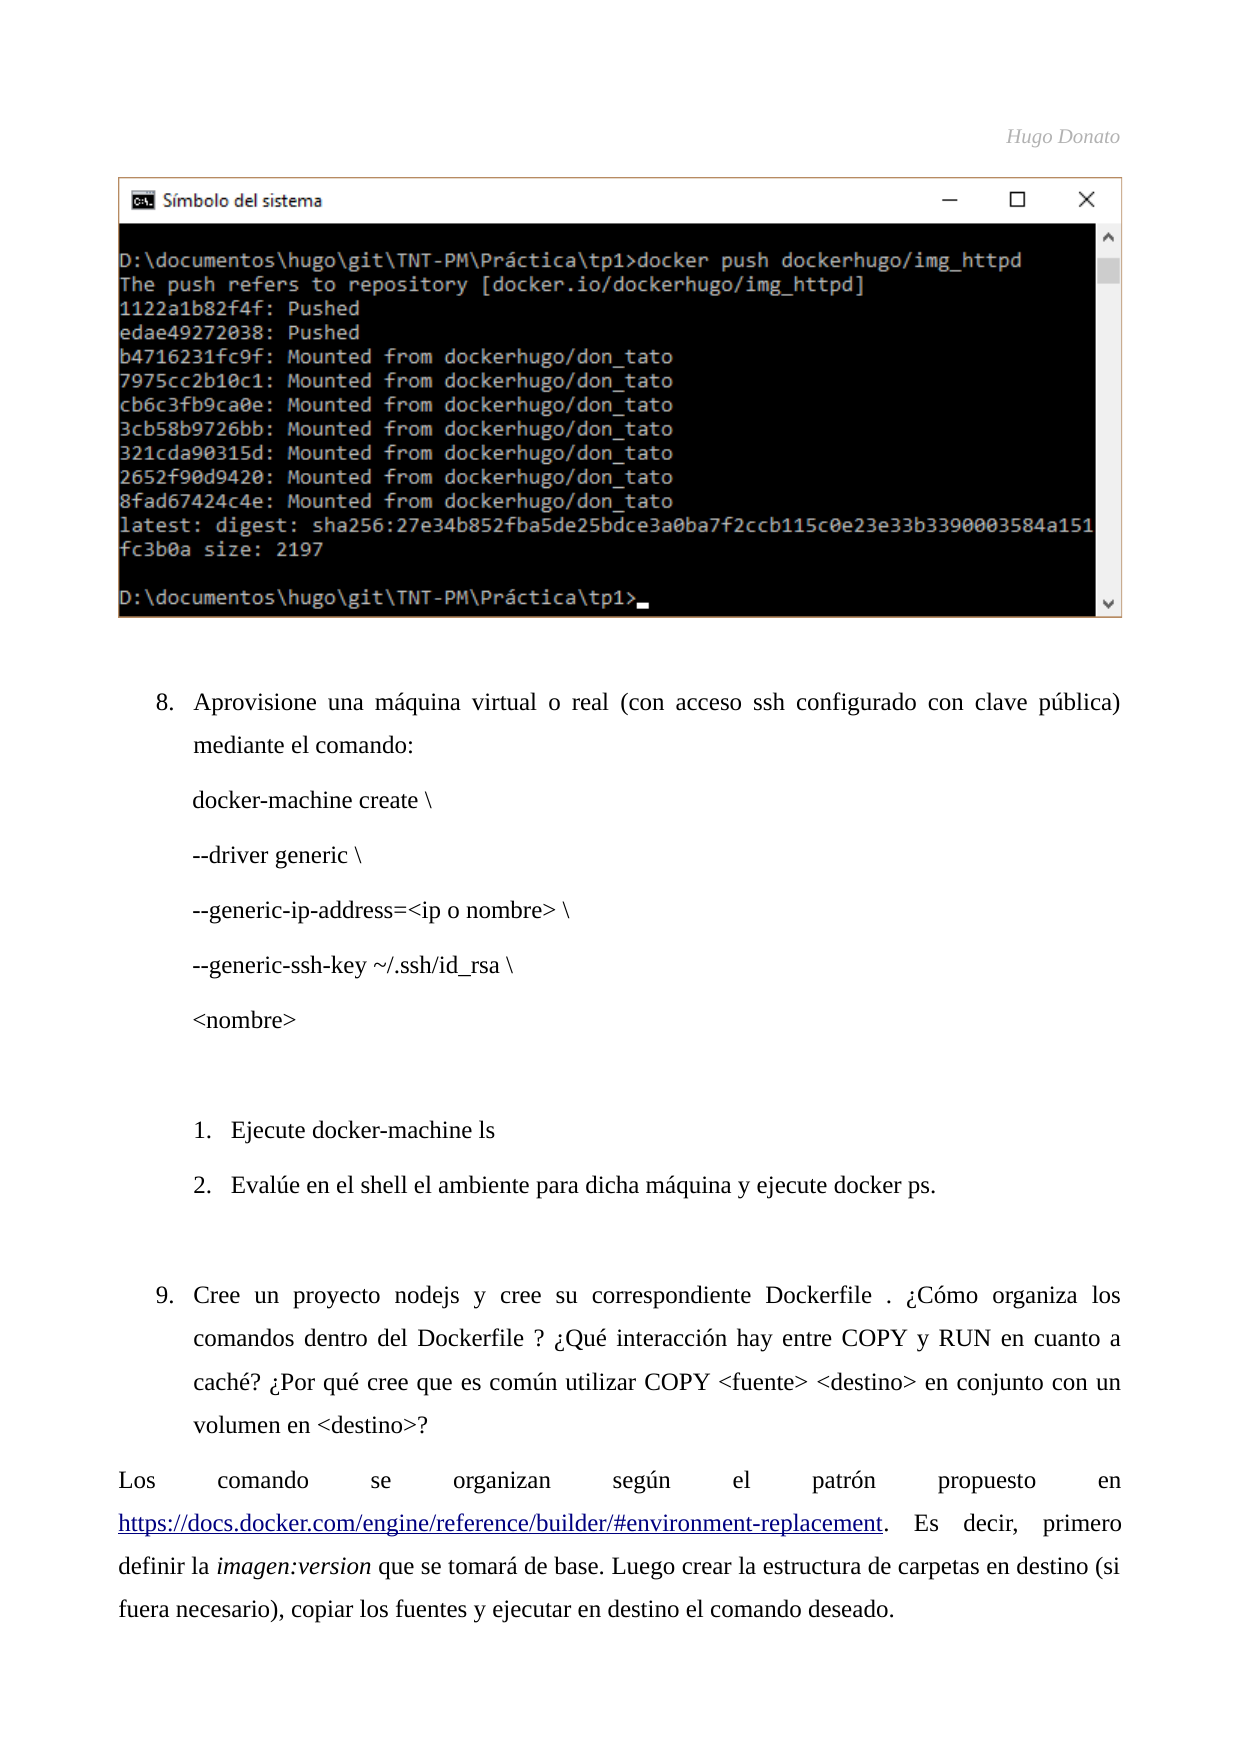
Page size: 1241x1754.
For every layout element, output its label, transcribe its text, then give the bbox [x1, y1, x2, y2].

text --generic-ip-address=<ip o nombre> \ [192, 895, 1122, 924]
picture [118, 177, 1123, 618]
list Ejecute docker-machine ls [193, 1115, 1122, 1144]
list Cree un proyecto nodejs y cree su correspondiente Dockerfile . ¿Cómo organiza los comandos dentro del Dockerfile ? ¿Qué interacción hay entre COPY y RUN en cuanto a caché? ¿Por qué cree que es común utilizar COPY <fuente> <destino> en conjunto con un volumen en <destino>? [156, 1280, 1122, 1438]
text --driver generic \ [192, 840, 1122, 869]
text --generic-ssh-key ~/.ssh/id_rsa \ [192, 950, 1122, 979]
list Evalúe en el shell el ambiente para dicha máquina y ejecute docker ps. [193, 1170, 1122, 1199]
text <nombre> [192, 1005, 1122, 1034]
text Los comando se organizan según el patrón propuesto en https://docs.docker.com/engine/reference/builder/#environment-replacement. Es decir, primero definir la imagen:version que se tomará de base. Luego crear la estructura de carpetas en destino (si fuera necesario), copiar los fuentes y ejecutar en destino el comando deseado. [118, 1465, 1122, 1623]
text docker-machine create \ [192, 785, 1122, 814]
list Aprovisione una máquina virtual o real (con acceso ssh configurado con clave pública) mediante el comando: [156, 687, 1122, 759]
